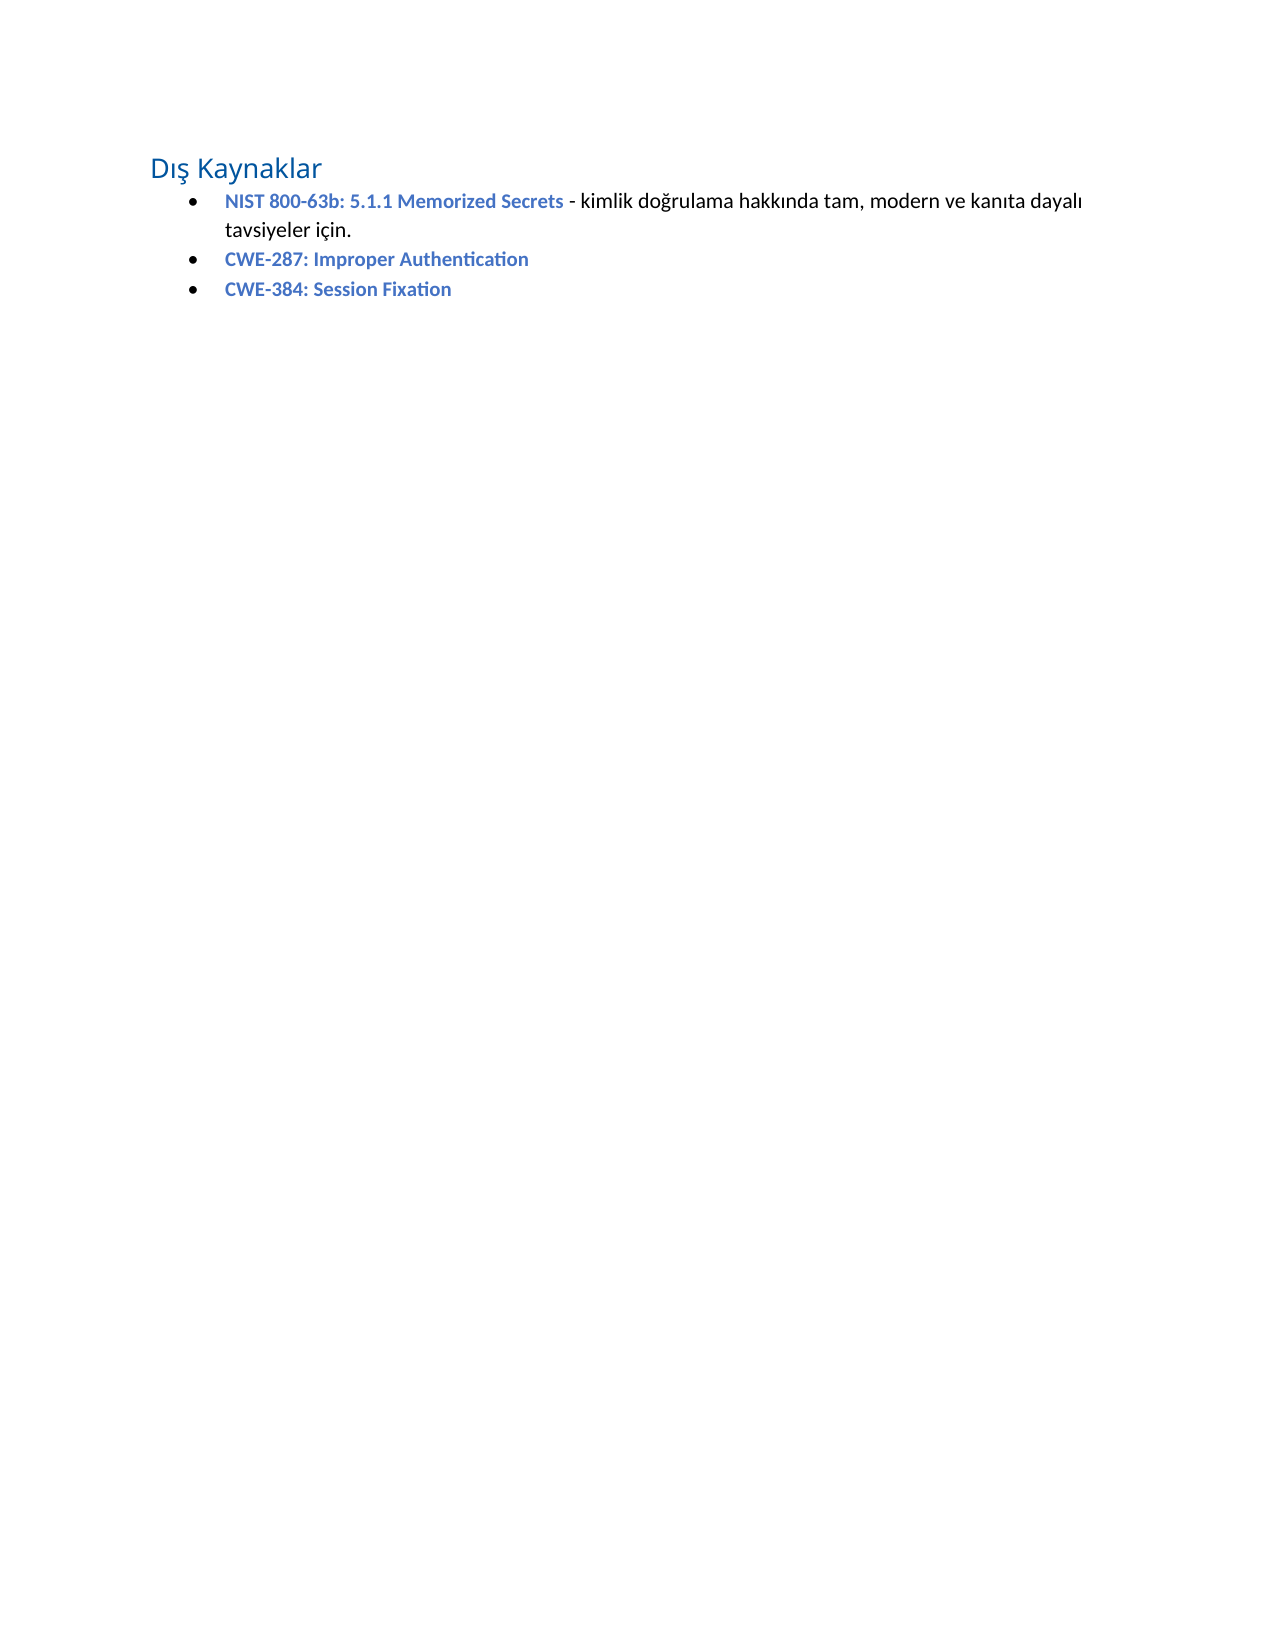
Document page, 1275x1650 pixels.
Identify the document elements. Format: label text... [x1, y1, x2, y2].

list CWE-384: Session Fixation [187, 275, 1125, 301]
list CWE-287: Improper Authentication [187, 245, 1125, 272]
list NIST 800-63b: 5.1.1 Memorized Secrets - kimlik doğrulama hakkında tam, modern ve kanıta dayalı tavsiyeler için. [187, 187, 1125, 243]
subtitle Dış Kaynaklar [150, 150, 1125, 187]
